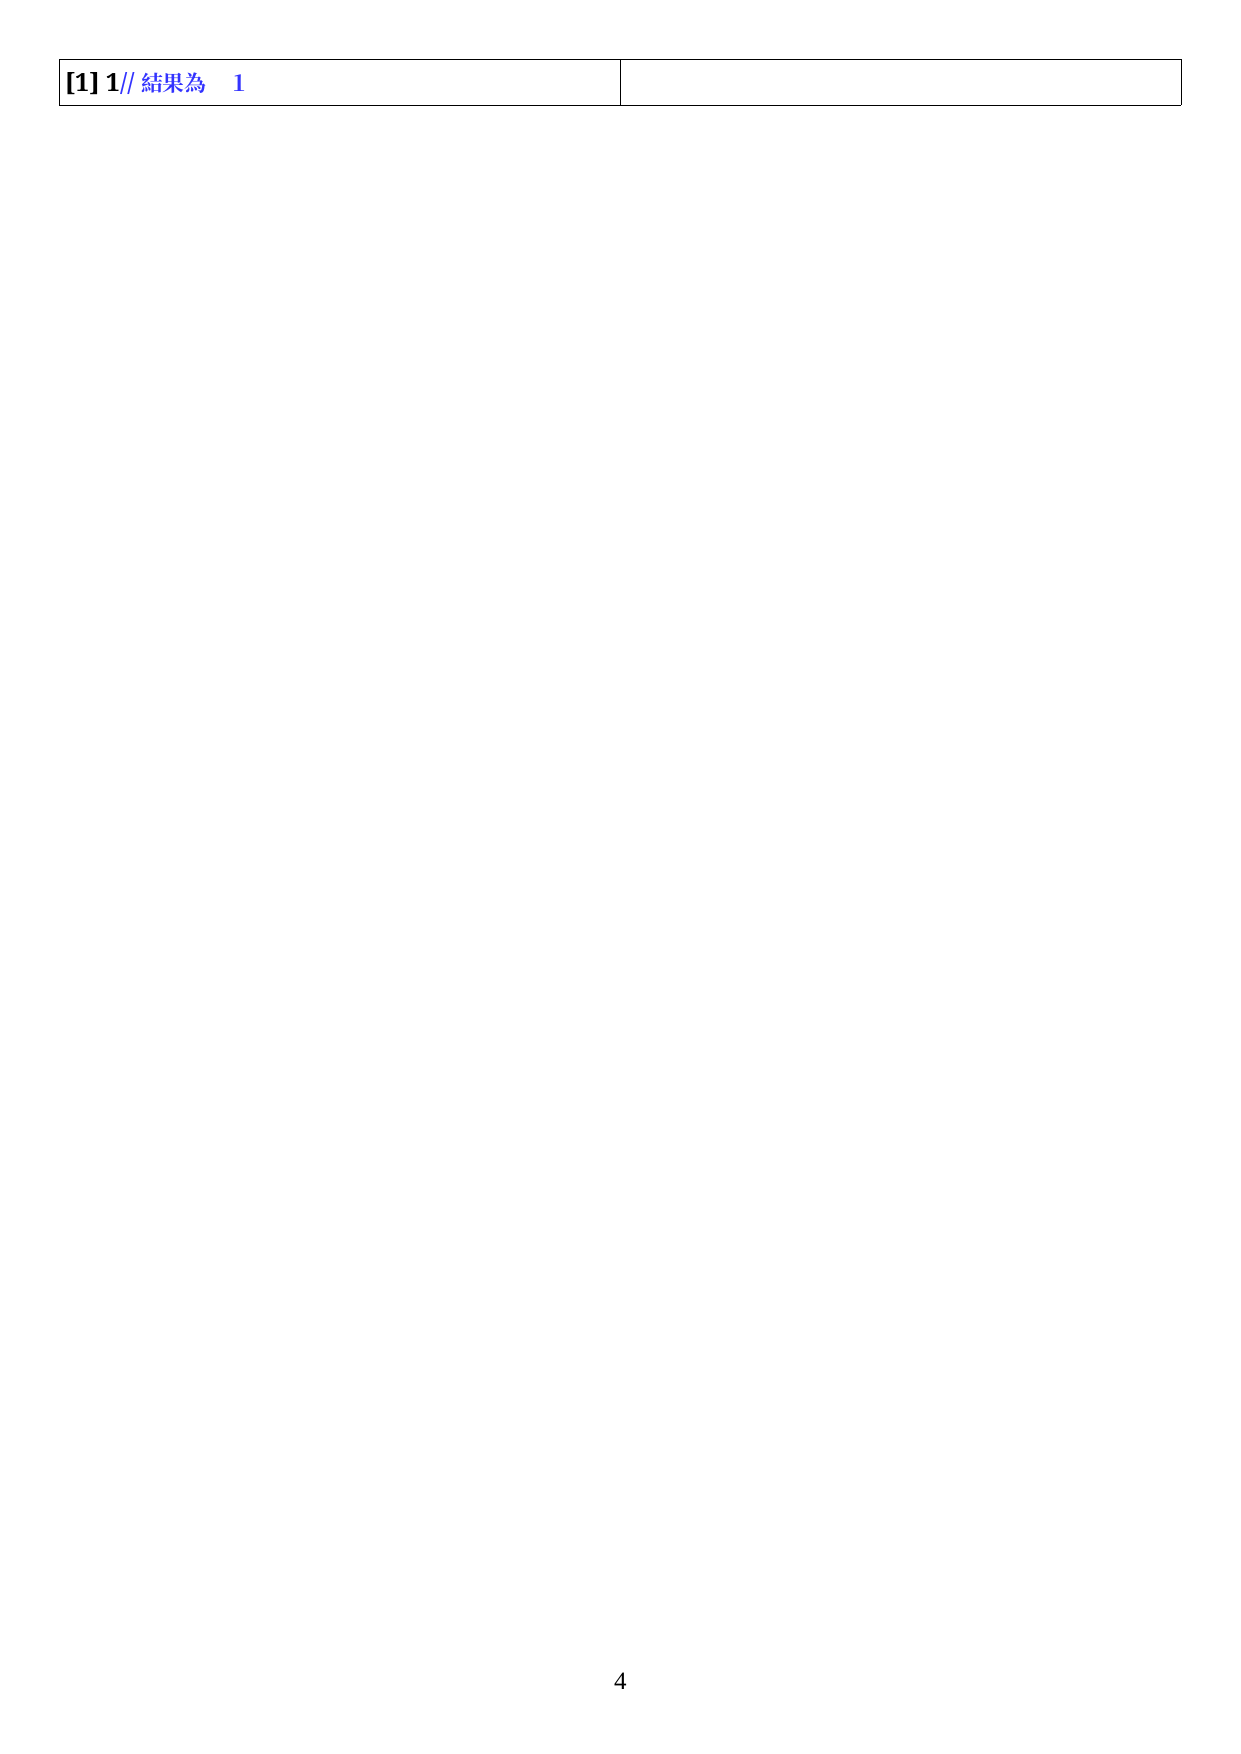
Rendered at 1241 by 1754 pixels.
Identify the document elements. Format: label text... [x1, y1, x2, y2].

table_cell [621, 60, 1181, 105]
table_cell [1] 1// 結果為 １ [60, 60, 620, 105]
